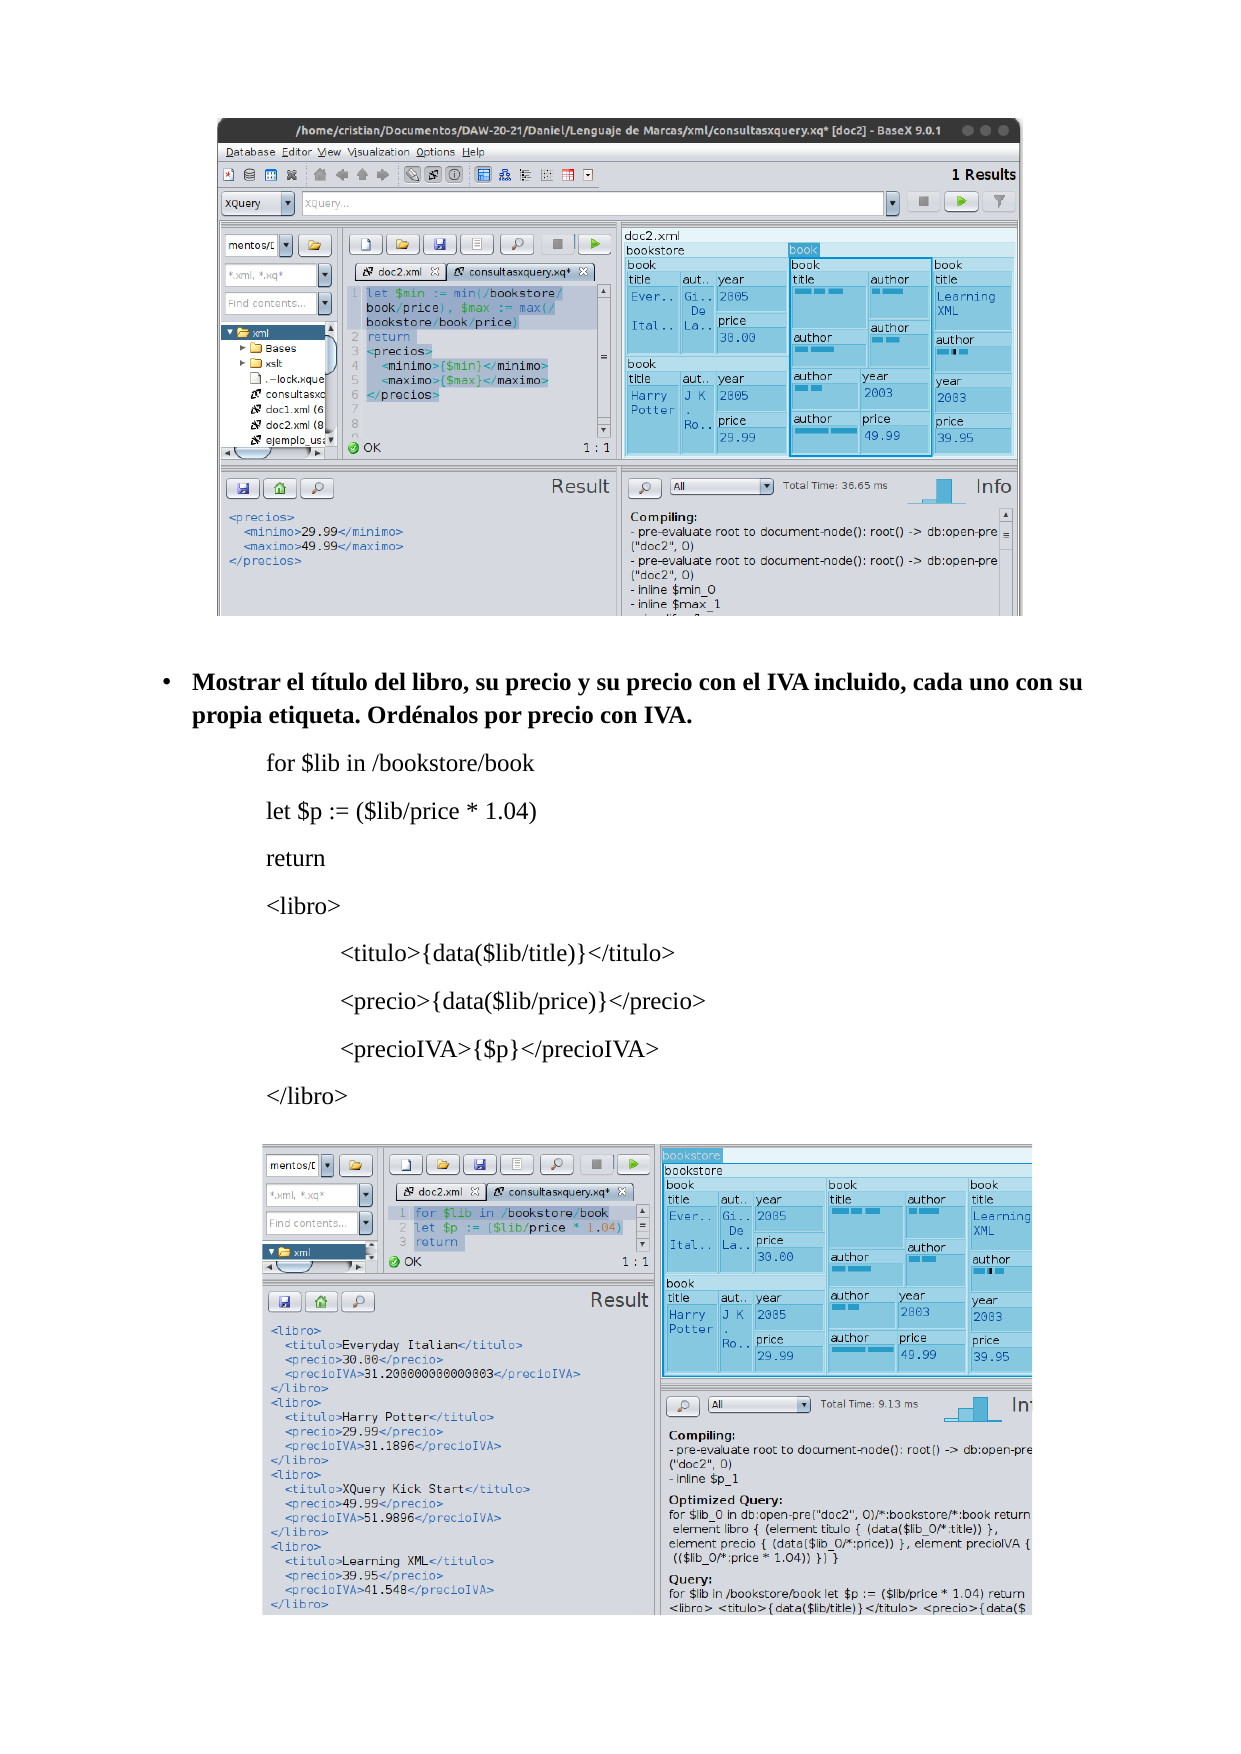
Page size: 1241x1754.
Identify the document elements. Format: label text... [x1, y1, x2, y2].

text for $lib in /bookstore/book [118, 748, 1122, 777]
picture [665, 1165, 1033, 1375]
text <precioIVA>{$p}</precioIVA> [118, 1034, 1122, 1062]
list Mostrar el título del libro, su precio y su precio con el IVA incluido, cada uno con su propia etiqueta. Ordénalos por precio con IVA. [162, 667, 1122, 729]
text let $p := ($lib/price * 1.04) [118, 796, 1122, 824]
text <precio>{data($lib/price)}</precio> [118, 986, 1122, 1015]
text return [118, 843, 1122, 872]
text </libro> [118, 1081, 1122, 1110]
text <libro> [118, 891, 1122, 920]
picture [217, 118, 1023, 616]
picture [262, 1144, 1033, 1615]
text <titulo>{data($lib/title)}</titulo> [118, 938, 1122, 967]
